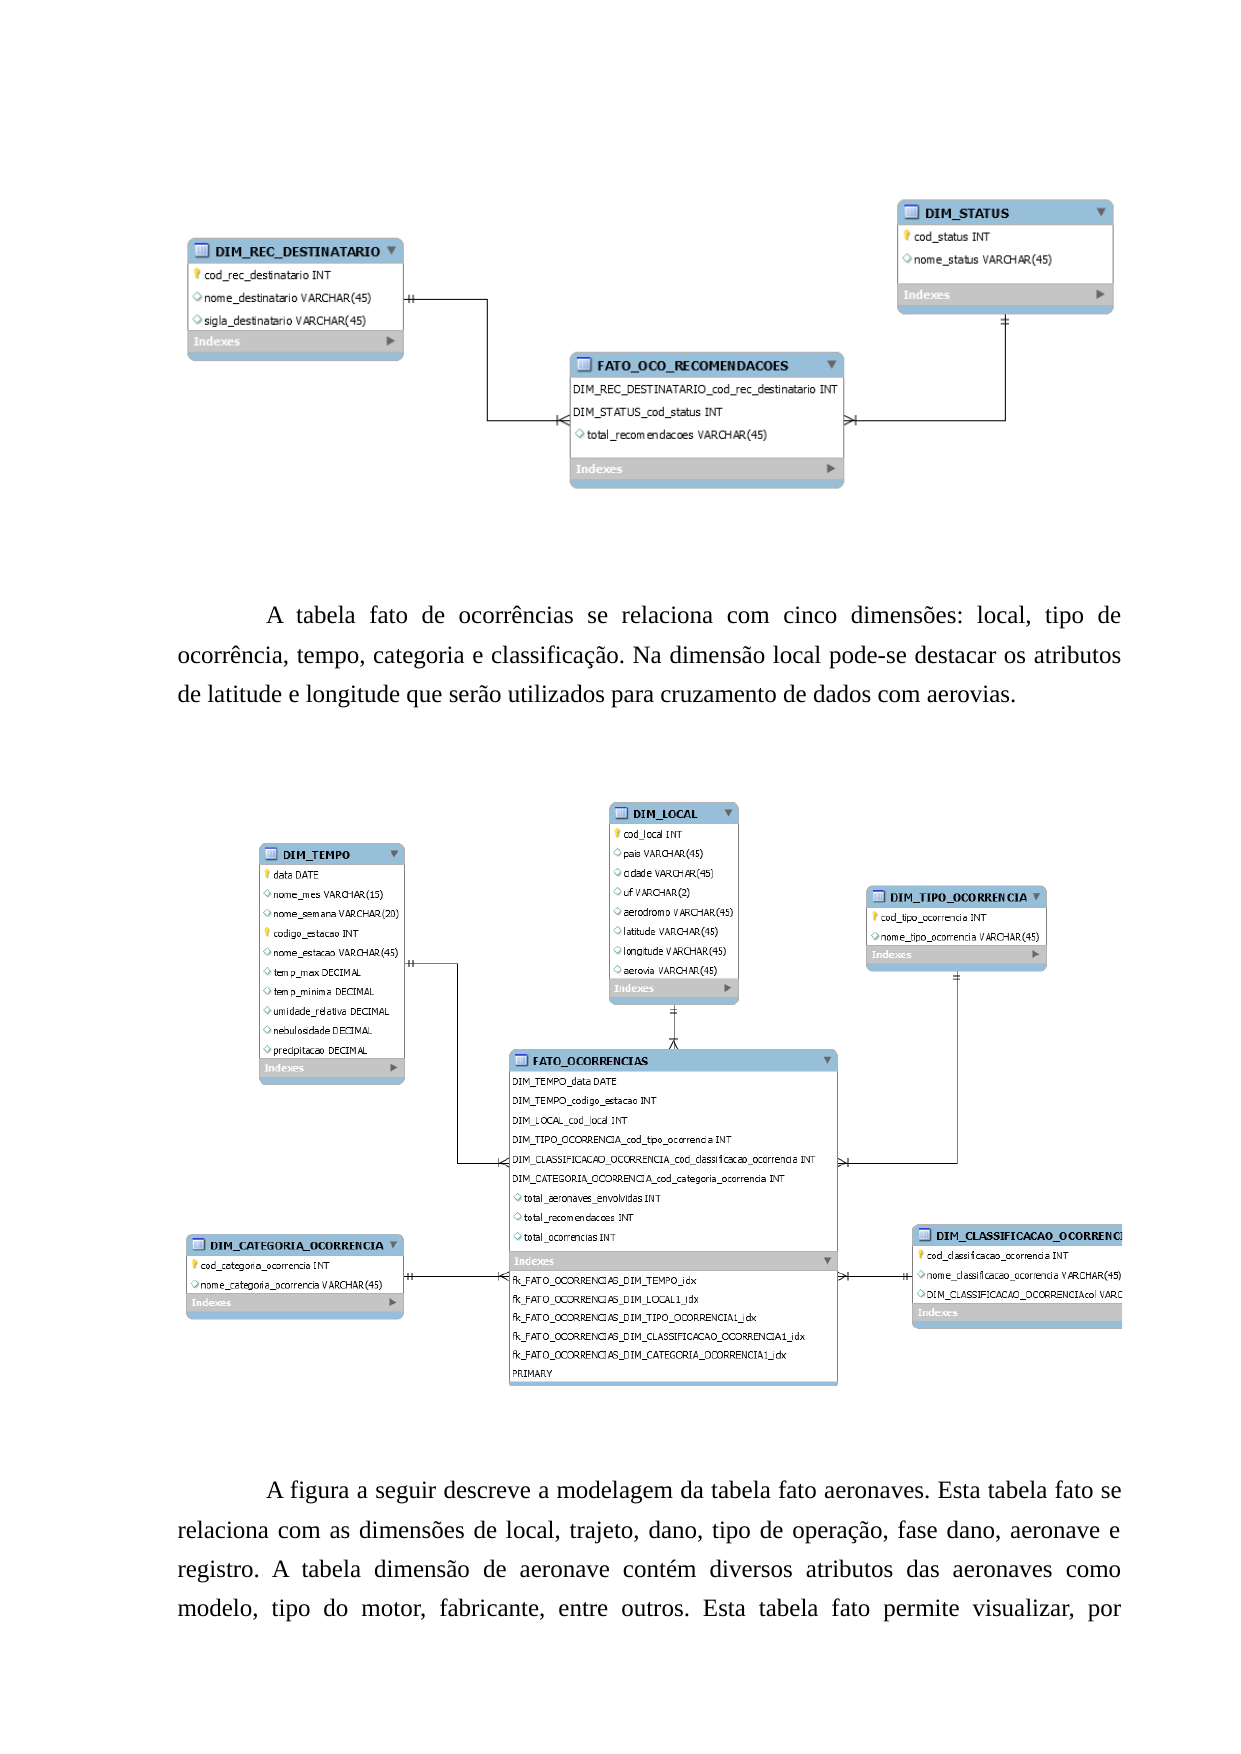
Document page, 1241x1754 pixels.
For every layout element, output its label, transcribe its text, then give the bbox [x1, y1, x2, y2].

text A figura a seguir descreve a modelagem da tabela fato aeronaves. Esta tabela fato se relaciona com as dimensões de local, trajeto, dano, tipo de operação, fase dano, aeronave e registro. A tabela dimensão de aeronave contém diversos atributos das aeronaves como modelo, tipo do motor, fabricante, entre outros. Esta tabela fato permite visualizar, por [177, 1475, 1122, 1622]
text A tabela fato de ocorrências se relaciona com cinco dimensões: local, tipo de ocorrência, tempo, categoria e classificação. Na dimensão local pode-se destacar os atributos de latitude e longitude que serão utilizados para cruzamento de dados com aerovias. [177, 601, 1122, 708]
